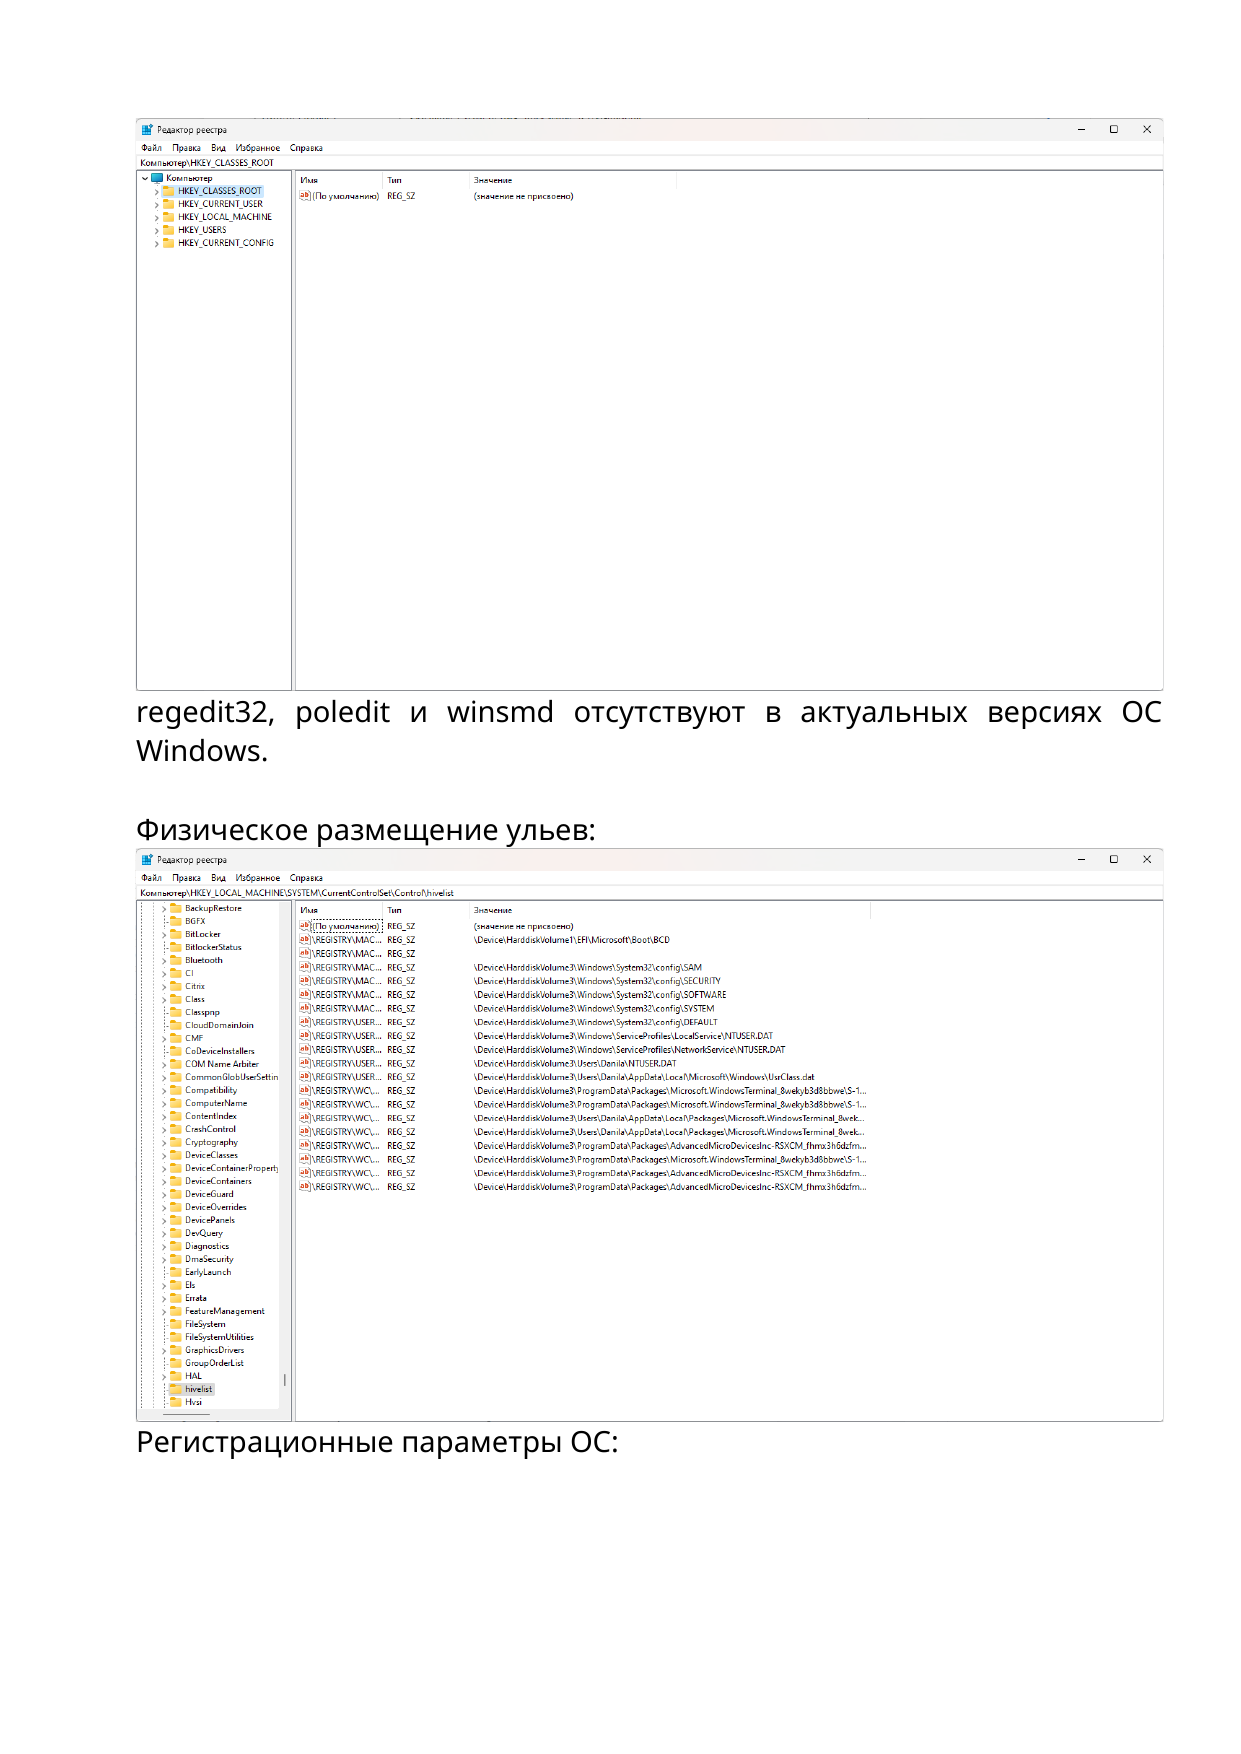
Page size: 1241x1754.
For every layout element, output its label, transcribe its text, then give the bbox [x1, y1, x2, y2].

text Регистрационные параметры ОС: [136, 1422, 1163, 1461]
text regedit32, poledit и winsmd отсутствуют в актуальных версиях ОС Windows. [136, 691, 1163, 770]
text Физическое размещение ульев: [136, 809, 1163, 848]
